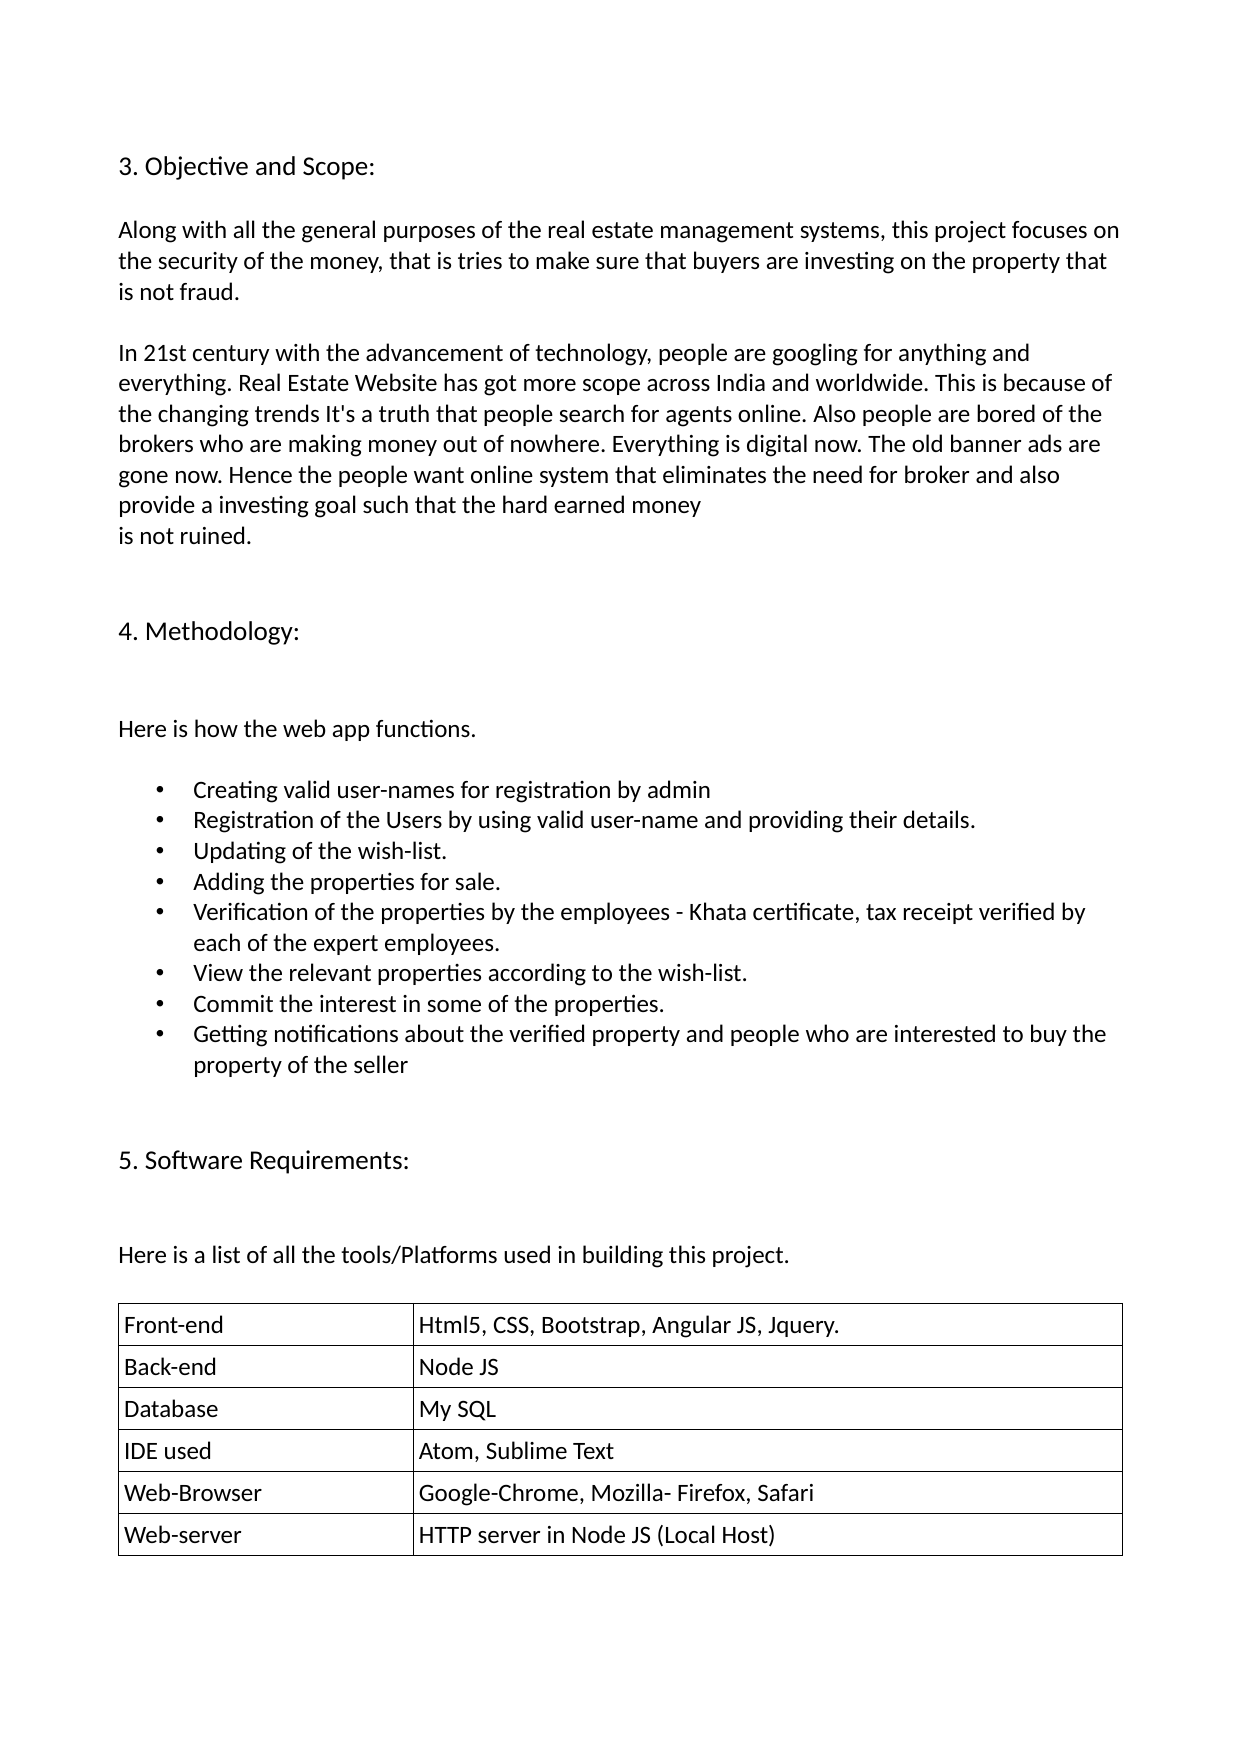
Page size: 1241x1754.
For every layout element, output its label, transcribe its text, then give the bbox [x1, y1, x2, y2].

table_cell Google-Chrome, Mozilla- Firefox, Safari [414, 1472, 1122, 1513]
text 5. Software Requirements: [118, 1143, 1122, 1176]
list Creating valid user-names for registration by admin [156, 774, 1122, 804]
list Getting notifications about the verified property and people who are interested to buy the property of the seller [156, 1018, 1122, 1079]
text In 21st century with the advancement of technology, people are googling for anything and everything. Real Estate Website has got more scope across India and worldwide. This is because of the changing trends It's a truth that people search for agents online. Also people are bored of the brokers who are making money out of nowhere. Everything is digital now. The old banner ads are gone now. Hence the people want online system that eliminates the need for broker and also provide a investing goal such that the hard earned money [118, 337, 1122, 520]
table_cell HTTP server in Node JS (Local Host) [414, 1514, 1122, 1555]
text Along with all the general purposes of the real estate management systems, this project focuses on the security of the money, that is tries to make sure that buyers are investing on the property that is not fraud. [118, 215, 1122, 306]
table_cell Database [119, 1388, 413, 1429]
table_header Front-end [119, 1304, 413, 1345]
text Here is how the web app functions. [118, 713, 1122, 743]
table_cell Web-server [119, 1514, 413, 1555]
list Commit the interest in some of the properties. [156, 988, 1122, 1018]
list Registration of the Users by using valid user-name and providing their details. [156, 804, 1122, 835]
list View the relevant properties according to the wish-list. [156, 957, 1122, 988]
list Adding the properties for sale. [156, 866, 1122, 896]
table_header Html5, CSS, Bootstrap, Angular JS, Jquery. [414, 1304, 1122, 1345]
table_cell Web-Browser [119, 1472, 413, 1513]
table_cell IDE used [119, 1430, 413, 1471]
text Here is a list of all the tools/Platforms used in building this project. [118, 1237, 1122, 1270]
list Updating of the wish-list. [156, 835, 1122, 866]
table_cell Node JS [414, 1346, 1122, 1387]
text is not ruined. [118, 520, 1122, 550]
table_cell Atom, Sublime Text [414, 1430, 1122, 1471]
text 3. Objective and Scope: [118, 149, 1122, 182]
table_cell My SQL [414, 1388, 1122, 1429]
list Verification of the properties by the employees - Khata certificate, tax receipt verified by each of the expert employees. [156, 896, 1122, 957]
table_cell Back-end [119, 1346, 413, 1387]
text 4. Methodology: [118, 614, 1122, 647]
